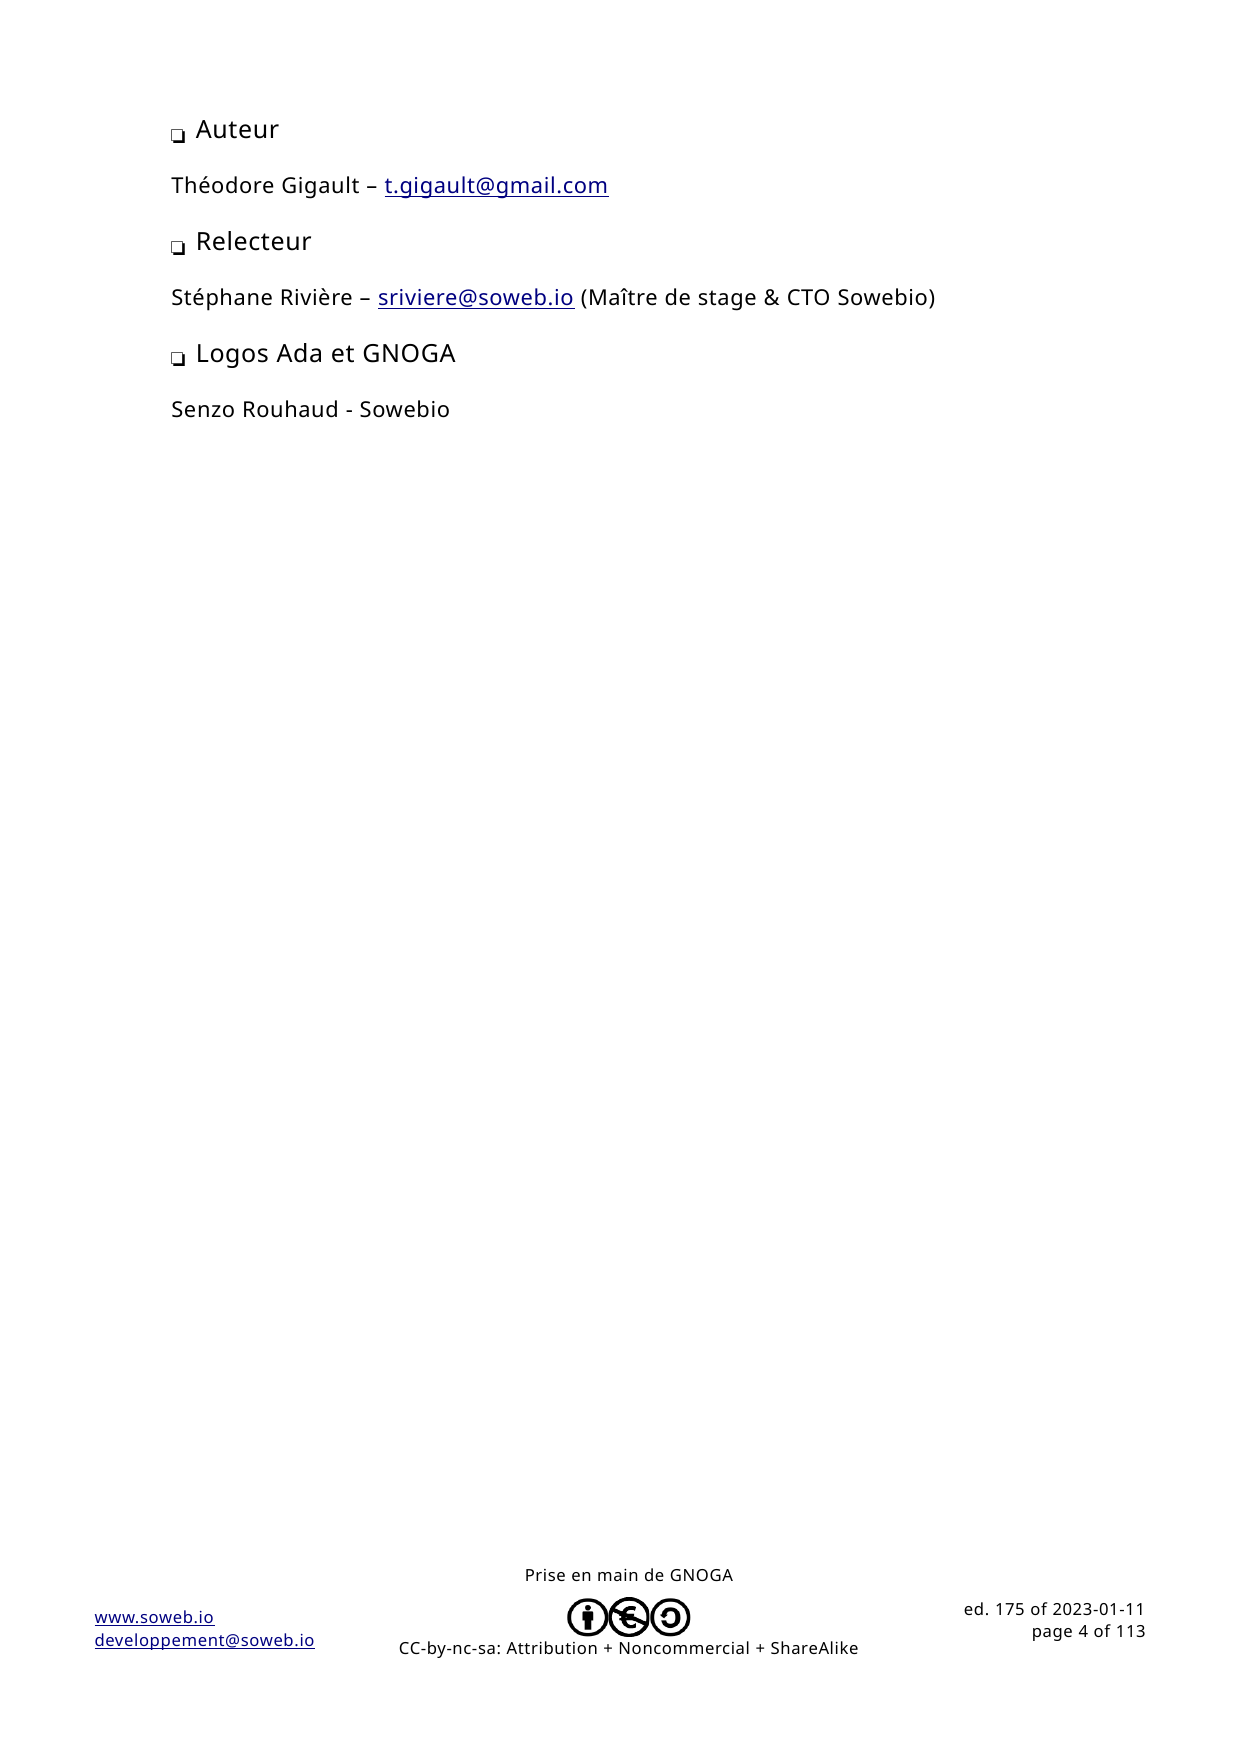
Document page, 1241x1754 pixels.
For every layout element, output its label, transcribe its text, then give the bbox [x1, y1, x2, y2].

text Théodore Gigault – t.gigault@gmail.com [171, 171, 1152, 200]
picture [566, 1597, 691, 1637]
subtitle Logos Ada et GNOGA [171, 336, 1152, 382]
text Stéphane Rivière – sriviere@soweb.io (Maître de stage & CTO Sowebio) [171, 282, 1152, 312]
subtitle Auteur [171, 112, 1152, 159]
text Senzo Rouhaud - Sowebio [171, 394, 1152, 424]
subtitle Relecteur [171, 224, 1152, 271]
